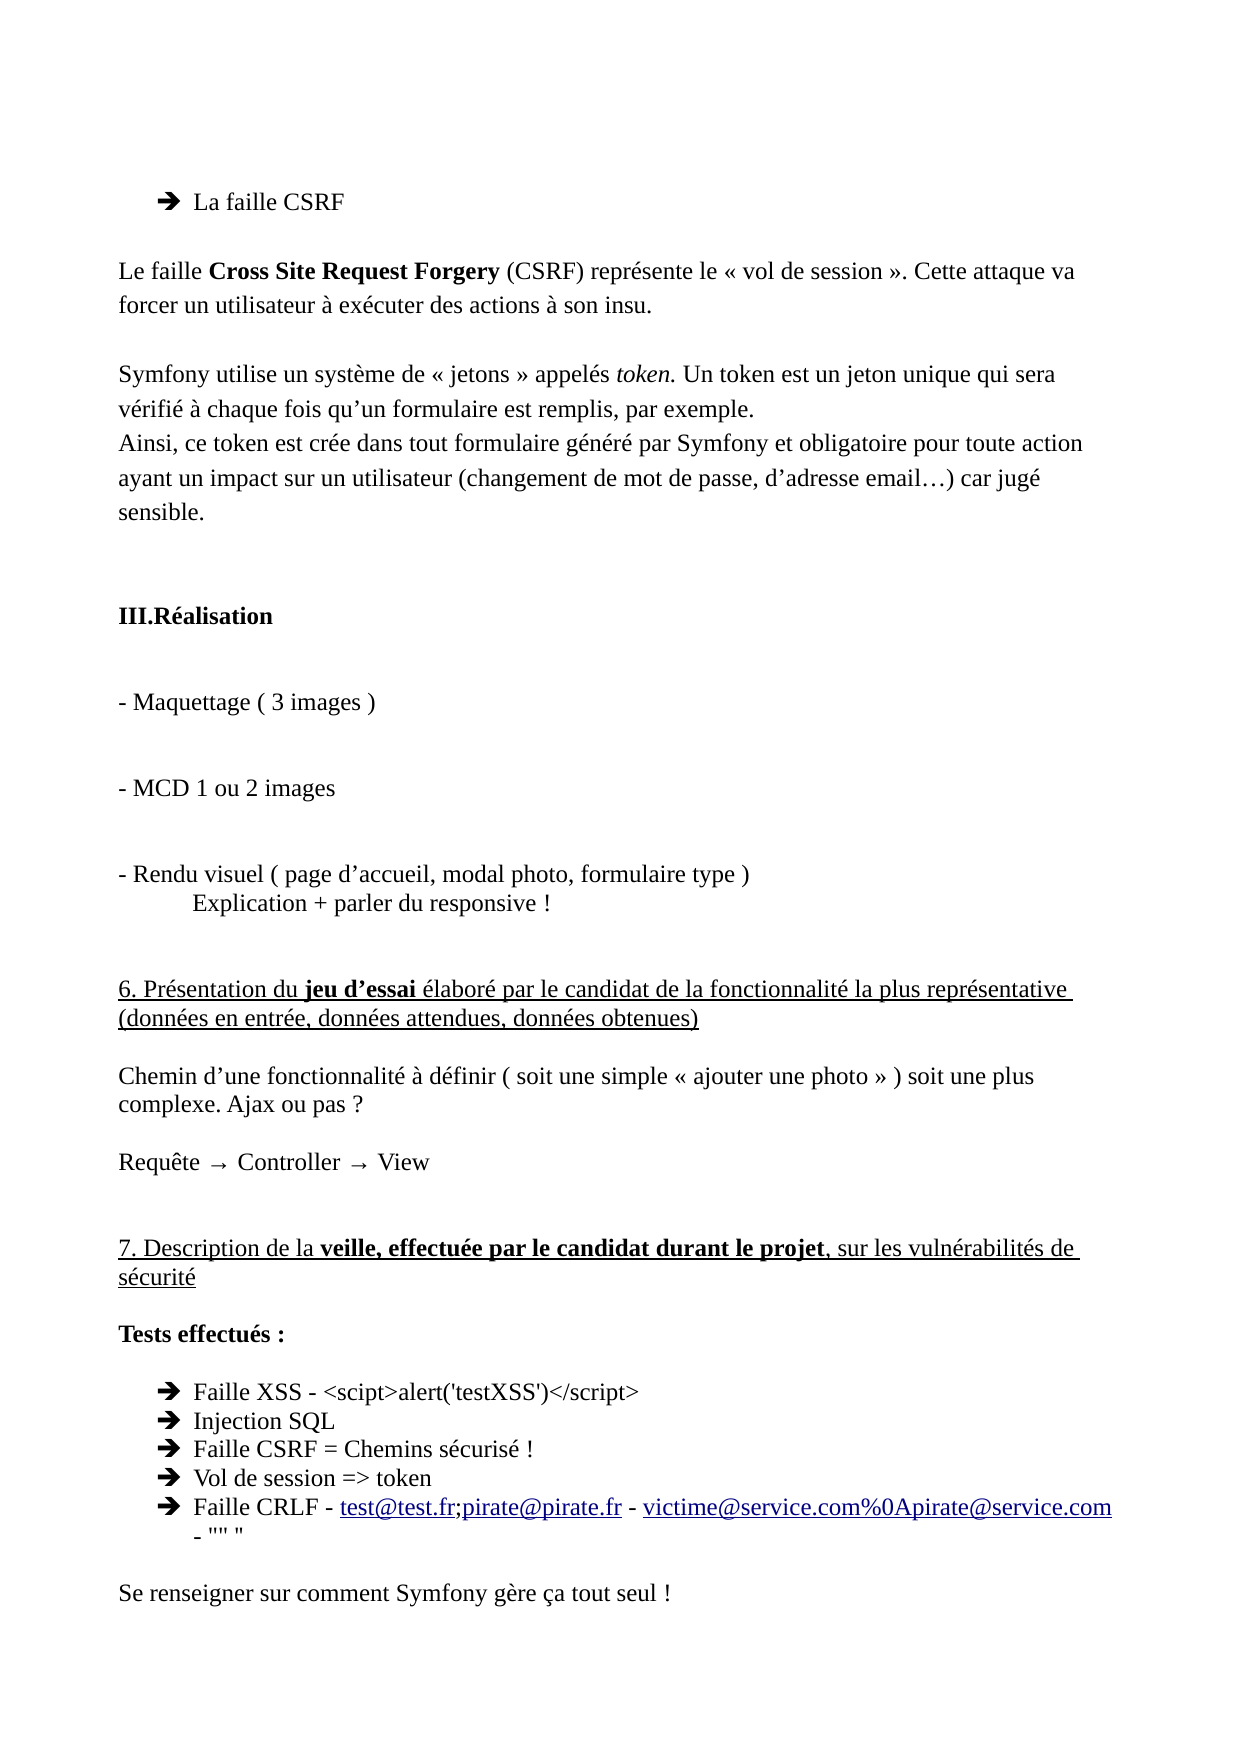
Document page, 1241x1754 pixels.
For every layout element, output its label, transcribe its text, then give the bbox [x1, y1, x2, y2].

list Injection SQL [156, 1406, 1122, 1434]
text Explication + parler du responsive ! [118, 888, 1122, 917]
list Faille CSRF = Chemins sécurisé ! [156, 1434, 1122, 1463]
text Se renseigner sur comment Symfony gère ça tout seul ! [118, 1578, 1122, 1607]
text Le faille Cross Site Request Forgery (CSRF) représente le « vol de session ». Cette attaque va forcer un utilisateur à exécuter des actions à son insu. [118, 256, 1122, 319]
list Vol de session => token [156, 1463, 1122, 1492]
text Tests effectués : [118, 1319, 1122, 1348]
list Faille XSS - <scipt>alert('testXSS')</script> [156, 1377, 1122, 1406]
text III.Réalisation [118, 601, 1122, 629]
text - Rendu visuel ( page d’accueil, modal photo, formulaire type ) [118, 859, 1122, 888]
text Requête → Controller → View [118, 1147, 1122, 1176]
text Ainsi, ce token est crée dans tout formulaire généré par Symfony et obligatoire pour toute action ayant un impact sur un utilisateur (changement de mot de passe, d’adresse email…) car jugé sensible. [118, 428, 1122, 526]
text Chemin d’une fonctionnalité à définir ( soit une simple « ajouter une photo » ) soit une plus complexe. Ajax ou pas ? [118, 1061, 1122, 1118]
list Faille CRLF - test@test.fr;pirate@pirate.fr - victime@service.com%0Apirate@service.com - "" '' [156, 1492, 1122, 1549]
text 6. Présentation du jeu d’essai élaboré par le candidat de la fonctionnalité la plus représentative (données en entrée, données attendues, données obtenues) [118, 974, 1122, 1032]
text Symfony utilise un système de « jetons » appelés token. Un token est un jeton unique qui sera vérifié à chaque fois qu’un formulaire est remplis, par exemple. [118, 359, 1122, 423]
list La faille CSRF [156, 187, 1122, 216]
text 7. Description de la veille, effectuée par le candidat durant le projet, sur les vulnérabilités de sécurité [118, 1233, 1122, 1291]
text - Maquettage ( 3 images ) [118, 687, 1122, 716]
text - MCD 1 ou 2 images [118, 773, 1122, 802]
